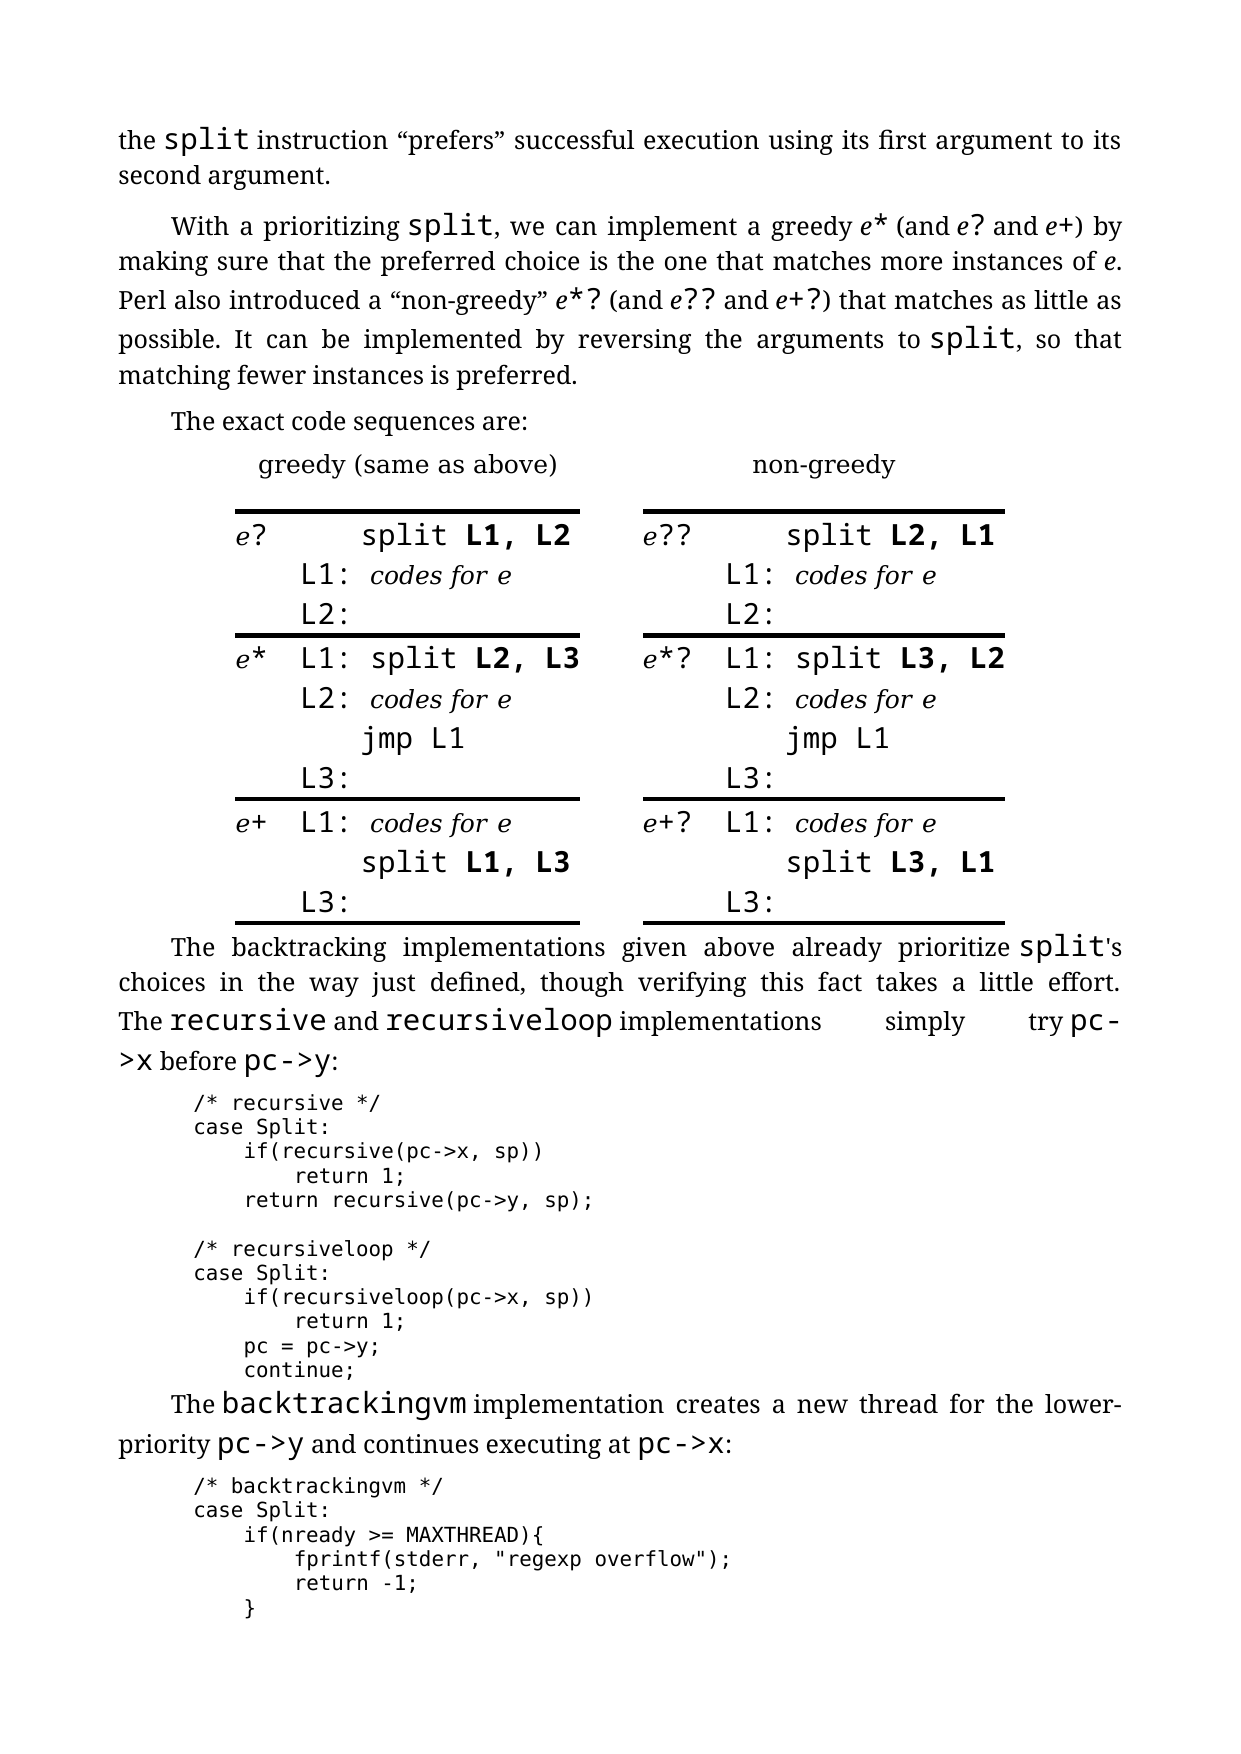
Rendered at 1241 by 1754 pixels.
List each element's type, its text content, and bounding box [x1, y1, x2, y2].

table_cell [269, 638, 300, 797]
table_cell L1: split L2, L3 L2: codes for e jmp L1 L3: [300, 638, 580, 797]
text if(nready >= MAXTHREAD){ [193, 1523, 1047, 1547]
table_cell L1: codes for e split L1, L3 L3: [300, 801, 580, 921]
text /* recursive */ [193, 1091, 1047, 1115]
text the split instruction “prefers” successful execution using its first argument to its second argument. [118, 118, 1122, 192]
table_cell e+? [643, 801, 693, 921]
text return 1; [193, 1164, 1047, 1188]
text continue; [193, 1358, 1047, 1382]
table_cell [235, 797, 580, 801]
text case Split: [193, 1115, 1047, 1139]
text return 1; [193, 1309, 1047, 1334]
table_header [235, 509, 580, 514]
table_header non-greedy [643, 451, 1005, 509]
text /* backtrackingvm */ [193, 1474, 1047, 1498]
table_cell e* [235, 638, 269, 797]
table_cell split L1, L2 L1: codes for e L2: [300, 514, 580, 633]
text return recursive(pc->y, sp); [193, 1188, 1047, 1212]
text /* recursiveloop */ [193, 1237, 1047, 1261]
table_cell [235, 633, 580, 638]
text if(recursiveloop(pc->x, sp)) [193, 1285, 1047, 1309]
table_cell [694, 514, 725, 633]
table_cell [643, 633, 1005, 638]
table_cell e?? [643, 514, 693, 633]
text pc = pc->y; [193, 1334, 1047, 1358]
text The backtrackingvm implementation creates a new thread for the lower-priority pc->y and continues executing at pc->x: [118, 1382, 1122, 1462]
table_cell [235, 921, 580, 925]
table_cell [269, 514, 300, 633]
table_cell e*? [643, 638, 693, 797]
table_cell [643, 797, 1005, 801]
text With a prioritizing split, we can implement a greedy e* (and e? and e+) by making sure that the preferred choice is the one that matches more instances of e. Perl also introduced a “non-greedy” e*? (and e?? and e+?) that matches as little as possible. It can be implemented by reversing the arguments to split, so that matching fewer instances is preferred. [118, 204, 1122, 392]
text The exact code sequences are: [118, 404, 1122, 438]
table_header greedy (same as above) [235, 451, 580, 509]
table_cell L1: codes for e split L3, L1 L3: [725, 801, 1005, 921]
table_cell e+ [235, 801, 269, 921]
text case Split: [193, 1498, 1047, 1523]
table_cell L1: split L3, L2 L2: codes for e jmp L1 L3: [725, 638, 1005, 797]
text fprintf(stderr, "regexp overflow"); [193, 1547, 1047, 1571]
text The backtracking implementations given above already prioritize split's choices in the way just defined, though verifying this fact takes a little effort. The recursive and recursiveloop implementations simply try pc->x before pc->y: [118, 925, 1122, 1078]
text } [193, 1596, 1047, 1620]
text return -1; [193, 1571, 1047, 1596]
text case Split: [193, 1261, 1047, 1285]
table_header [643, 509, 1005, 514]
table_cell [694, 801, 725, 921]
table_cell [643, 921, 1005, 925]
table_header [580, 451, 643, 925]
text if(recursive(pc->x, sp)) [193, 1139, 1047, 1164]
table_cell [269, 801, 300, 921]
table_cell e? [235, 514, 269, 633]
table_cell [694, 638, 725, 797]
table_cell split L2, L1 L1: codes for e L2: [725, 514, 1005, 633]
